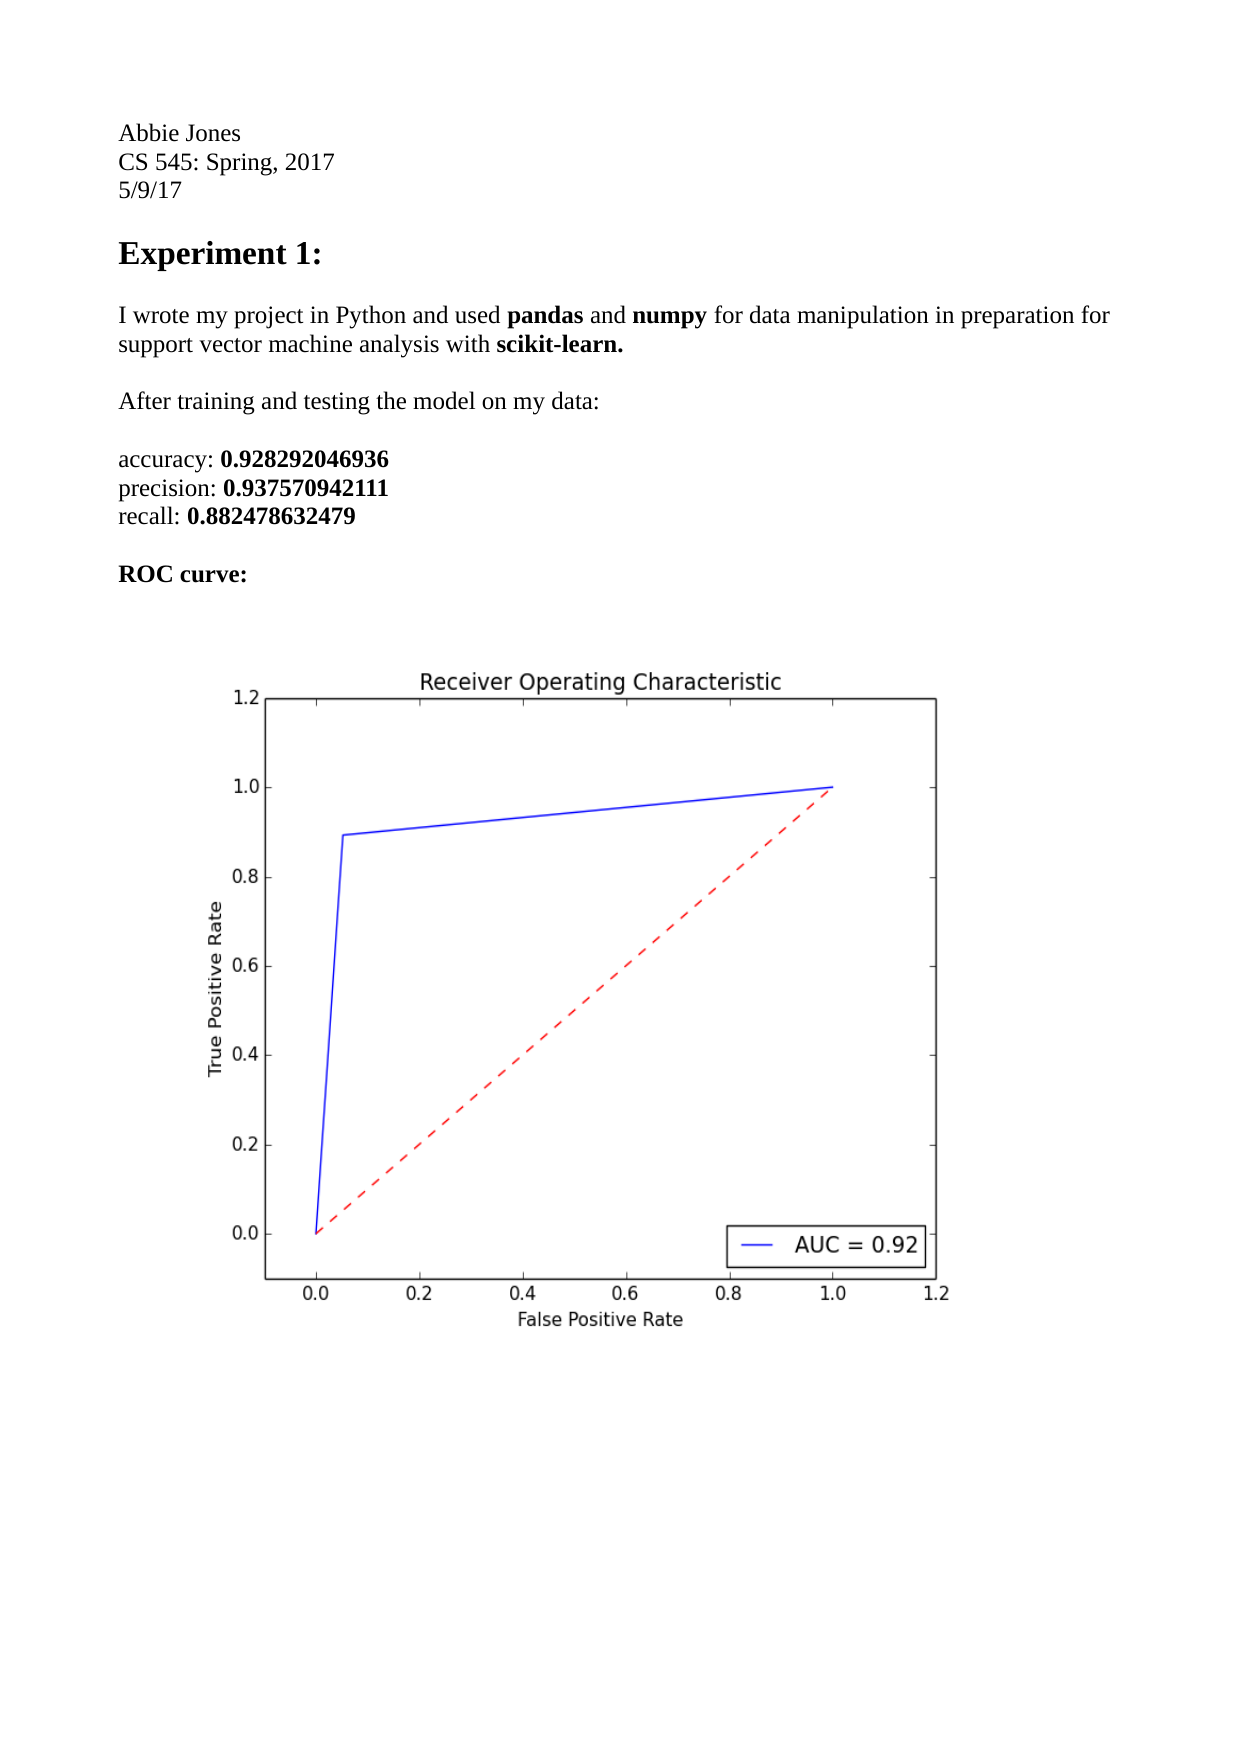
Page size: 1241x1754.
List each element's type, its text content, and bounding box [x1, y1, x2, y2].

text Experiment 1: [118, 233, 1122, 271]
text accuracy: 0.928292046936 [118, 444, 1122, 473]
picture [156, 626, 1022, 1351]
text After training and testing the model on my data: [118, 386, 1122, 415]
text precision: 0.937570942111 [118, 473, 1122, 501]
text CS 545: Spring, 2017 [118, 147, 1122, 176]
text recall: 0.882478632479 [118, 501, 1122, 530]
text Abbie Jones [118, 118, 1122, 147]
text 5/9/17 [118, 176, 1122, 204]
text ROC curve: [118, 559, 1122, 588]
text I wrote my project in Python and used pandas and numpy for data manipulation in preparation for support vector machine analysis with scikit-learn. [118, 300, 1122, 358]
